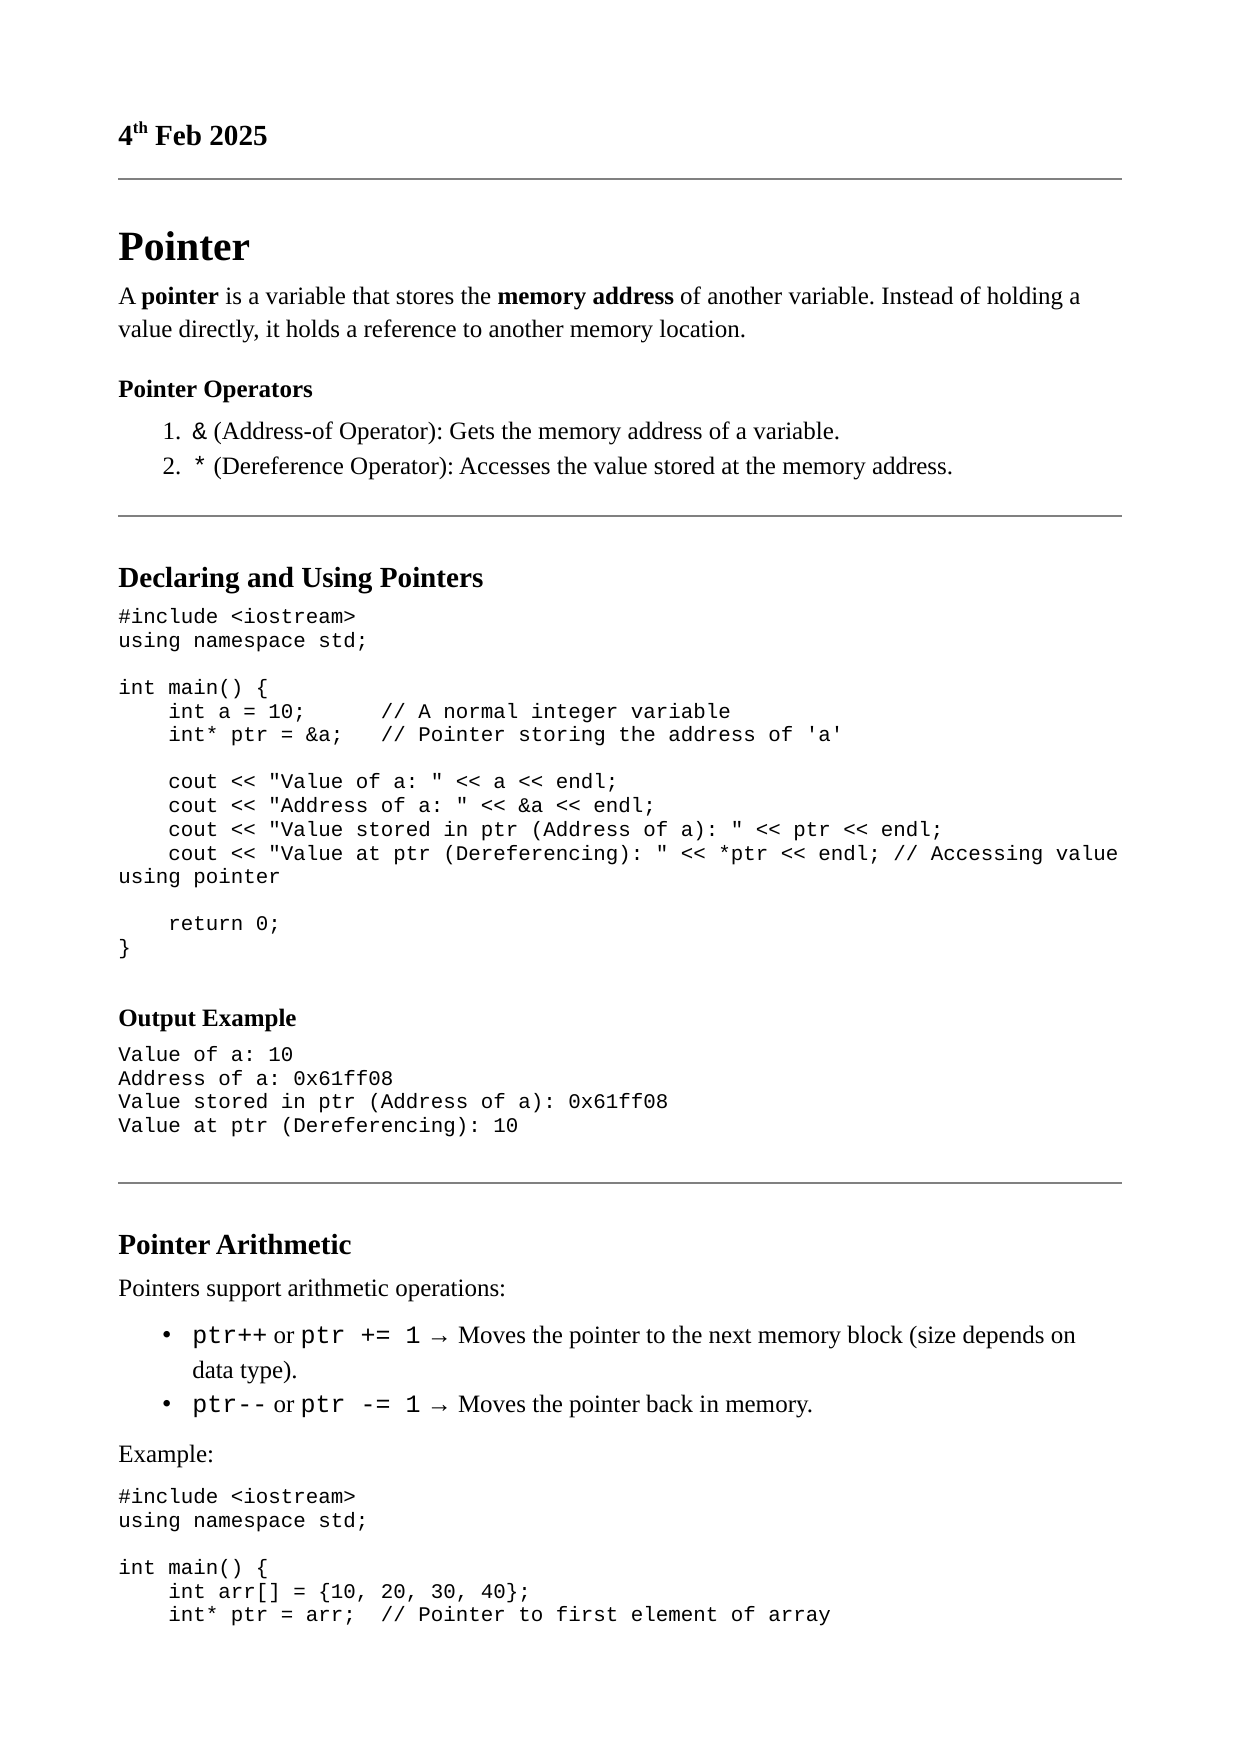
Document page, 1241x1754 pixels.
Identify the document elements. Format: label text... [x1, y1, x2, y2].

text using namespace std; [118, 1510, 1122, 1533]
list ptr++ or ptr += 1 → Moves the pointer to the next memory block (size depends on data type). [162, 1321, 1122, 1384]
text Example: [118, 1439, 1122, 1467]
text cout << "Value at ptr (Dereferencing): " << *ptr << endl; // Accessing value using pointer [118, 842, 1122, 890]
list ptr-- or ptr -= 1 → Moves the pointer back in memory. [162, 1389, 1122, 1419]
list & (Address-of Operator): Gets the memory address of a variable. [162, 416, 1122, 447]
subtitle Declaring and Using Pointers [118, 560, 1122, 593]
text cout << "Value of a: " << a << endl; [118, 772, 1122, 795]
text #include <iostream> [118, 606, 1122, 630]
text } [118, 937, 1122, 961]
subtitle Pointer Operators [118, 374, 1122, 403]
text using namespace std; [118, 630, 1122, 653]
text A pointer is a variable that stores the memory address of another variable. Instead of holding a value directly, it holds a reference to another memory location. [118, 281, 1122, 343]
text int a = 10; // A normal integer variable [118, 701, 1122, 724]
text int* ptr = &a; // Pointer storing the address of 'a' [118, 724, 1122, 748]
text cout << "Value stored in ptr (Address of a): " << ptr << endl; [118, 819, 1122, 842]
text Value stored in ptr (Address of a): 0x61ff08 [118, 1091, 1122, 1115]
text int main() { [118, 677, 1122, 701]
list * (Dereference Operator): Accesses the value stored at the memory address. [162, 451, 1122, 482]
text return 0; [118, 913, 1122, 937]
text int* ptr = arr; // Pointer to first element of array [118, 1604, 1122, 1628]
text int main() { [118, 1557, 1122, 1581]
subtitle Pointer Arithmetic [118, 1227, 1122, 1260]
text Value at ptr (Dereferencing): 10 [118, 1115, 1122, 1138]
subtitle 4th Feb 2025 [118, 118, 1122, 152]
subtitle Output Example [118, 1003, 1122, 1031]
subtitle Pointer [118, 221, 1122, 269]
text cout << "Address of a: " << &a << endl; [118, 795, 1122, 819]
text Value of a: 10 [118, 1044, 1122, 1068]
text Pointers support arithmetic operations: [118, 1273, 1122, 1302]
text #include <iostream> [118, 1486, 1122, 1510]
text int arr[] = {10, 20, 30, 40}; [118, 1581, 1122, 1604]
text Address of a: 0x61ff08 [118, 1068, 1122, 1091]
